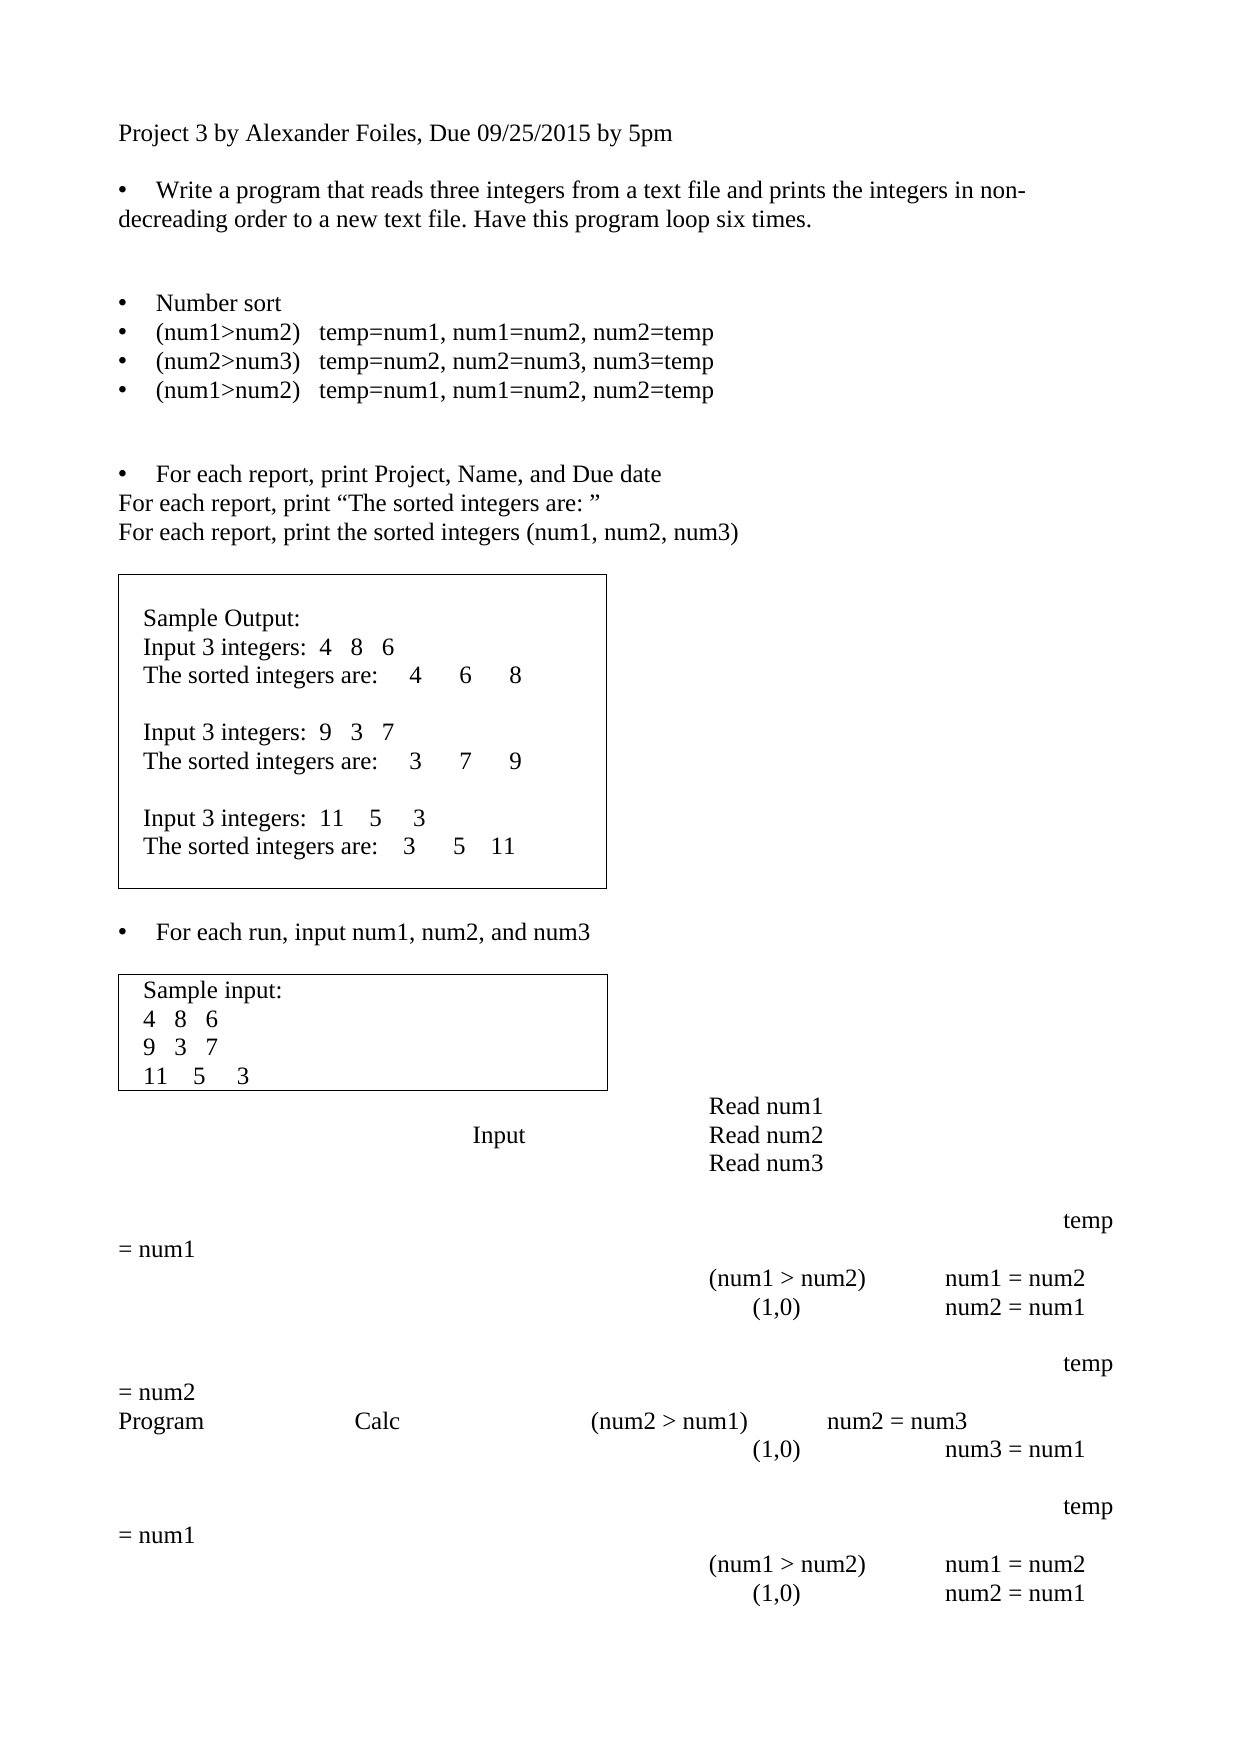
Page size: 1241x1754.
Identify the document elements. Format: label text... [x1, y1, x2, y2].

text Program Calc (num2 > num1) num2 = num3 [118, 1406, 1122, 1434]
text temp = num1 [118, 1205, 1122, 1263]
text Project 3 by Alexander Foiles, Due 09/25/2015 by 5pm [118, 118, 1122, 147]
list (num1>num2) temp=num1, num1=num2, num2=temp [81, 375, 1122, 403]
list Number sort [81, 288, 1122, 317]
text (1,0) num2 = num1 [118, 1292, 1122, 1320]
text (num1 > num2) num1 = num2 [118, 1549, 1122, 1578]
list (num1>num2) temp=num1, num1=num2, num2=temp [81, 317, 1122, 346]
table_header Sample Output: Input 3 integers: 4 8 6 The sorted integers are: 4 6 8 Input 3 integers: 9 3 7 The sorted integers are: 3 7 9 Input 3 integers: 11 5 3 The sorted integers are: 3 5 11 [119, 575, 606, 888]
list Write a program that reads three integers from a text file and prints the integers in non-decreading order to a new text file. Have this program loop six times. [81, 175, 1122, 232]
text (num1 > num2) num1 = num2 [118, 1263, 1122, 1292]
text (1,0) num2 = num1 [118, 1578, 1122, 1606]
text For each report, print “The sorted integers are: ” [118, 488, 1122, 517]
list For each report, print Project, Name, and Due date [81, 459, 1122, 488]
text Input Read num2 [118, 1120, 1122, 1148]
list (num2>num3) temp=num2, num2=num3, num3=temp [81, 346, 1122, 375]
text temp = num1 [118, 1491, 1122, 1549]
text Read num3 [118, 1148, 1122, 1177]
text Read num1 [118, 1091, 1122, 1120]
text For each report, print the sorted integers (num1, num2, num3) [118, 517, 1122, 546]
text (1,0) num3 = num1 [118, 1434, 1122, 1463]
table_header Sample input: 4 8 6 9 3 7 11 5 3 [119, 975, 607, 1090]
text temp = num2 [118, 1348, 1122, 1406]
list For each run, input num1, num2, and num3 [81, 917, 1122, 946]
